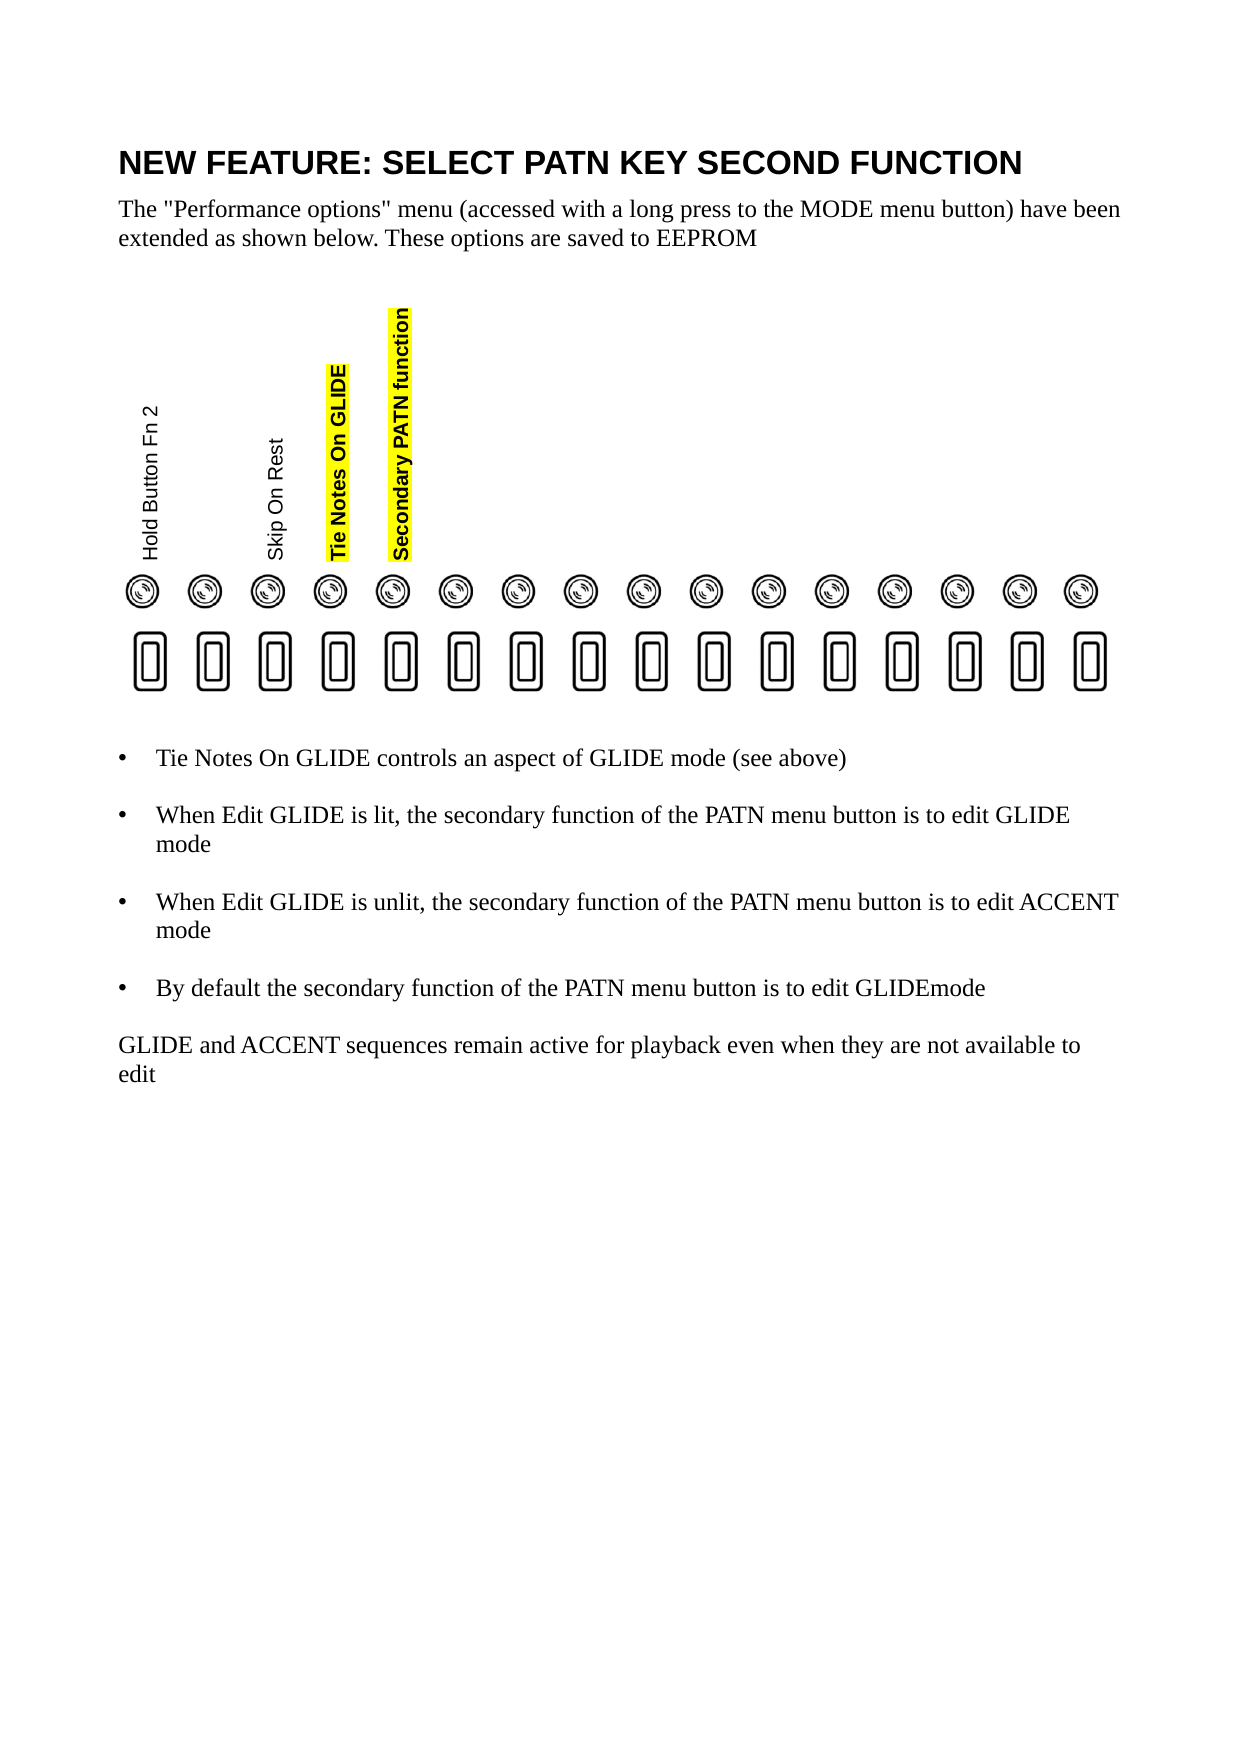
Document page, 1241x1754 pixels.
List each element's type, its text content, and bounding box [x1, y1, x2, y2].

picture [876, 573, 913, 609]
table_header [432, 264, 494, 302]
table_cell [1057, 568, 1122, 631]
table_cell [181, 631, 243, 714]
table_cell [933, 302, 996, 567]
table_cell [745, 302, 808, 567]
table_cell Hold Button Fn 2 [118, 302, 181, 567]
table_cell [620, 568, 682, 631]
table_cell [996, 631, 1057, 714]
table_header [181, 264, 243, 302]
table_cell [181, 302, 243, 567]
picture [758, 631, 795, 692]
picture [500, 573, 536, 609]
table_cell [1057, 631, 1122, 714]
picture [124, 573, 160, 609]
table_cell [244, 631, 306, 714]
table_header [933, 264, 996, 302]
table_cell [870, 631, 933, 714]
picture [688, 573, 724, 609]
table_cell [306, 568, 369, 631]
text The "Performance options" menu (accessed with a long press to the MODE menu button) have been extended as shown below. These options are saved to EEPROM [118, 194, 1122, 252]
table_cell [494, 302, 557, 567]
list When Edit GLIDE is unlit, the secondary function of the PATN menu button is to edit ACCENT mode [118, 887, 1122, 944]
picture [1001, 573, 1038, 609]
picture [507, 631, 544, 692]
table_header [870, 264, 933, 302]
picture [751, 573, 787, 609]
table_cell [996, 568, 1057, 631]
table_cell Skip On Rest [244, 302, 306, 567]
picture [312, 573, 348, 609]
text GLIDE and ACCENT sequences remain active for playback even when they are not available to edit [118, 1031, 1122, 1088]
table_cell [682, 631, 745, 714]
table_cell [494, 568, 557, 631]
table_cell [620, 631, 682, 714]
picture [186, 573, 223, 609]
picture [562, 573, 599, 609]
list Tie Notes On GLIDE controls an aspect of GLIDE mode (see above) [118, 743, 1122, 772]
picture [695, 631, 732, 692]
table_cell [369, 568, 432, 631]
picture [437, 573, 474, 609]
table_cell [432, 568, 494, 631]
table_header [620, 264, 682, 302]
table_cell [244, 568, 306, 631]
picture [1071, 631, 1108, 692]
table_cell [682, 302, 745, 567]
picture [570, 631, 607, 692]
picture [883, 631, 920, 692]
table_cell [432, 302, 494, 567]
table_cell [808, 568, 870, 631]
table_header [369, 264, 432, 302]
table_cell [557, 302, 620, 567]
table_cell [118, 631, 181, 714]
table_header [557, 264, 620, 302]
table_cell [682, 568, 745, 631]
table_cell [494, 631, 557, 714]
table_cell [557, 568, 620, 631]
picture [194, 631, 230, 692]
table_header [808, 264, 870, 302]
picture [939, 573, 975, 609]
picture [946, 631, 983, 692]
picture [813, 573, 850, 609]
table_header [494, 264, 557, 302]
table_cell [620, 302, 682, 567]
table_cell [745, 631, 808, 714]
picture [319, 631, 356, 692]
picture [625, 573, 662, 609]
table_cell [118, 568, 181, 631]
table_cell [933, 631, 996, 714]
table_header [244, 264, 306, 302]
table_cell [432, 631, 494, 714]
table_cell [870, 302, 933, 567]
table_header [996, 264, 1057, 302]
table_cell [181, 568, 243, 631]
table_header [118, 264, 181, 302]
list When Edit GLIDE is lit, the secondary function of the PATN menu button is to edit GLIDE mode [118, 801, 1122, 858]
table_header [306, 264, 369, 302]
table_cell [745, 568, 808, 631]
picture [131, 631, 168, 692]
table_cell Secondary PATN function [369, 302, 432, 567]
table_cell [933, 568, 996, 631]
picture [445, 631, 481, 692]
subtitle NEW FEATURE: SELECT PATN KEY SECOND FUNCTION [118, 143, 1122, 182]
picture [374, 573, 411, 609]
table_cell [870, 568, 933, 631]
table_header [745, 264, 808, 302]
list By default the secondary function of the PATN menu button is to edit GLIDEmode [118, 973, 1122, 1002]
table_cell [306, 631, 369, 714]
picture [1008, 631, 1045, 692]
table_cell [557, 631, 620, 714]
picture [257, 631, 293, 692]
table_cell [369, 631, 432, 714]
table_header [682, 264, 745, 302]
table_cell [808, 631, 870, 714]
picture [249, 573, 286, 609]
picture [633, 631, 669, 692]
picture [382, 631, 419, 692]
table_header [1057, 264, 1122, 302]
picture [1062, 573, 1099, 609]
picture [821, 631, 857, 692]
table_cell Tie Notes On GLIDE [306, 302, 369, 567]
table_cell [1057, 302, 1122, 567]
table_cell [996, 302, 1057, 567]
table_cell [808, 302, 870, 567]
